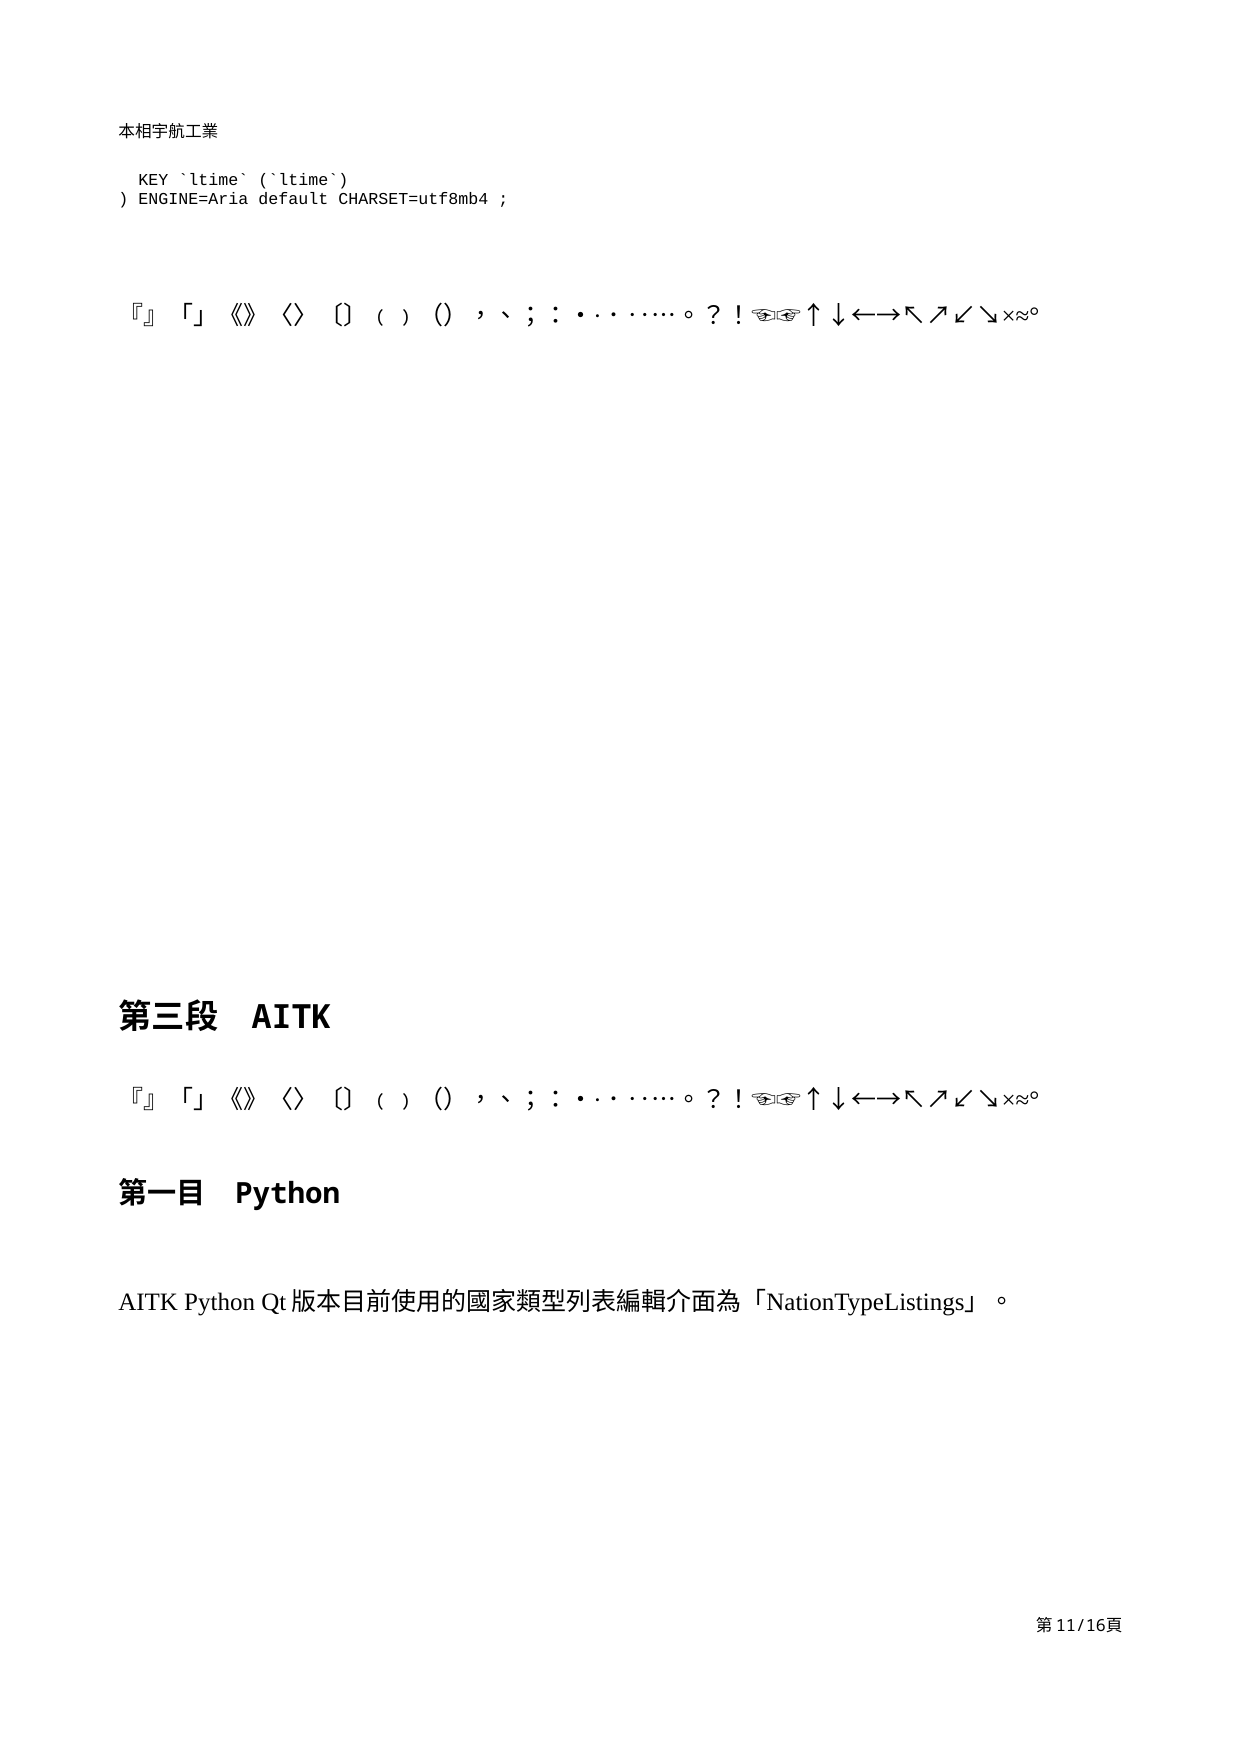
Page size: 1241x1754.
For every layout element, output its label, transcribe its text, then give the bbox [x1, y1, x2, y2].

text ) ENGINE=Aria default CHARSET=utf8mb4 ; [118, 191, 1122, 209]
subtitle 第三段 AITK [118, 989, 1122, 1038]
text 『』「」《》〈〉〔〕﹙﹚（），、；：‧·．‥…。？！☜☞↑↓←→↖↗↙↘×≈° [118, 1079, 1122, 1115]
text AITK Python Qt版本目前使用的國家類型列表編輯介面為「NationTypeListings」。 [118, 1282, 1122, 1318]
text KEY `ltime` (`ltime`) [118, 172, 1122, 191]
subtitle 第一目 Python [118, 1169, 1122, 1212]
text 『』「」《》〈〉〔〕﹙﹚（），、；：‧·．‥…。？！☜☞↑↓←→↖↗↙↘×≈° [118, 296, 1122, 332]
